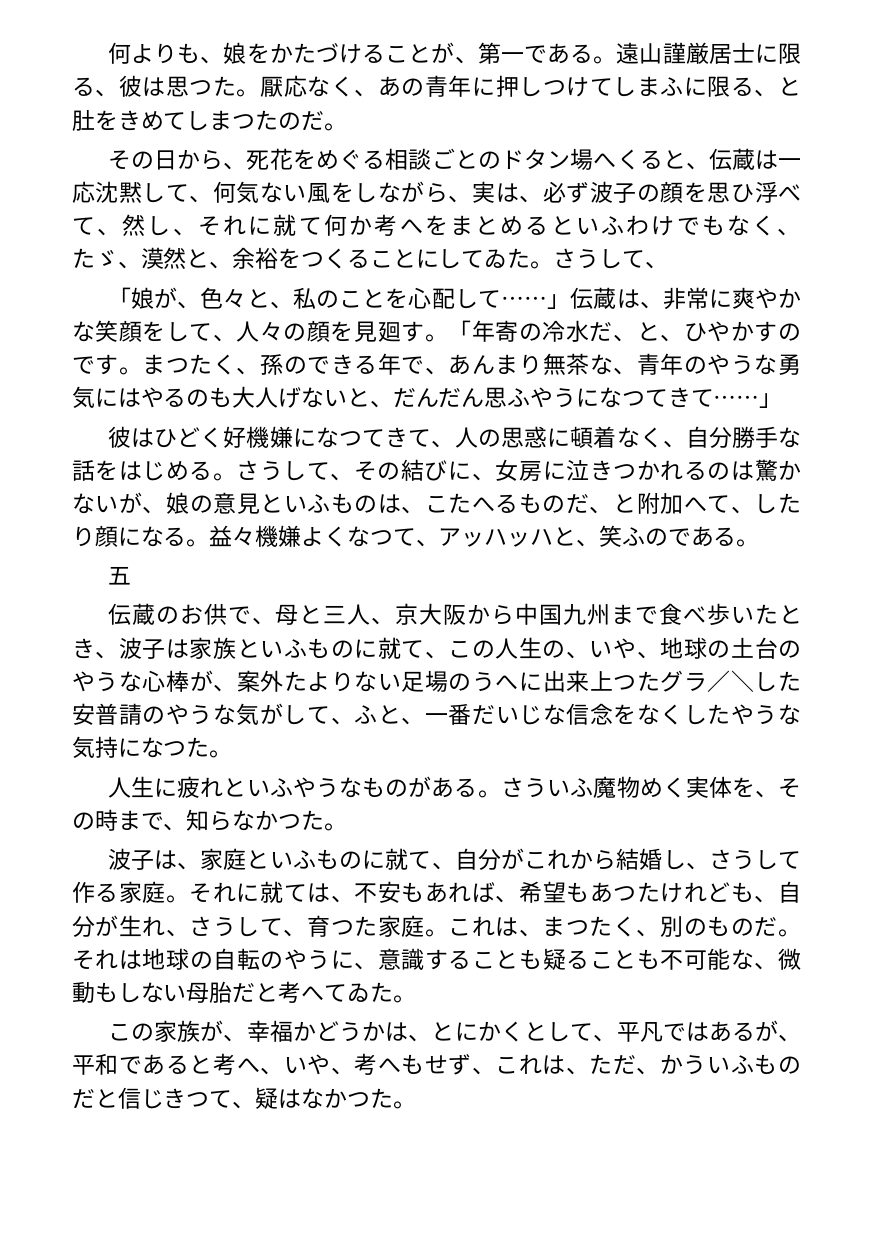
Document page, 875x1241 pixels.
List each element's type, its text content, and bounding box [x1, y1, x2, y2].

text この家族が、幸福かどうかは、とにかくとして、平凡ではあるが、平和であると考へ、いや、考へもせず、これは、ただ、かういふものだと信じきつて、疑はなかつた。 [72, 1014, 802, 1114]
text 伝蔵のお供で、母と三人、京大阪から中国九州まで食べ歩いたとき、波子は家族といふものに就て、この人生の、いや、地球の土台のやうな心棒が、案外たよりない足場のうへに出来上つたグラ／＼した安普請のやうな気がして、ふと、一番だいじな信念をなくしたやうな気持になつた。 [72, 597, 802, 763]
text 波子は、家庭といふものに就て、自分がこれから結婚し、さうして作る家庭。それに就ては、不安もあれば、希望もあつたけれども、自分が生れ、さうして、育つた家庭。これは、まつたく、別のものだ。それは地球の自転のやうに、意識することも疑ることも不可能な、微動もしない母胎だと考へてゐた。 [72, 842, 802, 1008]
text 人生に疲れといふやうなものがある。さういふ魔物めく実体を、その時まで、知らなかつた。 [72, 769, 802, 836]
text 彼はひどく好機嫌になつてきて、人の思惑に頓着なく、自分勝手な話をはじめる。さうして、その結びに、女房に泣きつかれるのは驚かないが、娘の意見といふものは、こたへるものだ、と附加へて、したり顔になる。益々機嫌よくなつて、アッハッハと、笑ふのである。 [72, 419, 802, 552]
text 何よりも、娘をかたづけることが、第一である。遠山謹厳居士に限る、彼は思つた。厭応なく、あの青年に押しつけてしまふに限る、と肚をきめてしまつたのだ。 [72, 36, 802, 136]
text その日から、死花をめぐる相談ごとのドタン場へくると、伝蔵は一応沈黙して、何気ない風をしながら、実は、必ず波子の顔を思ひ浮べて、然し、それに就て何か考へをまとめるといふわけでもなく、たゞ、漠然と、余裕をつくることにしてゐた。さうして、 [72, 142, 802, 274]
text 「娘が、色々と、私のことを心配して……」伝蔵は、非常に爽やかな笑顔をして、人々の顔を見廻す。「年寄の冷水だ、と、ひやかすのです。まつたく、孫のできる年で、あんまり無茶な、青年のやうな勇気にはやるのも大人げないと、だんだん思ふやうになつてきて……」 [72, 281, 802, 413]
text 五 [72, 558, 802, 591]
